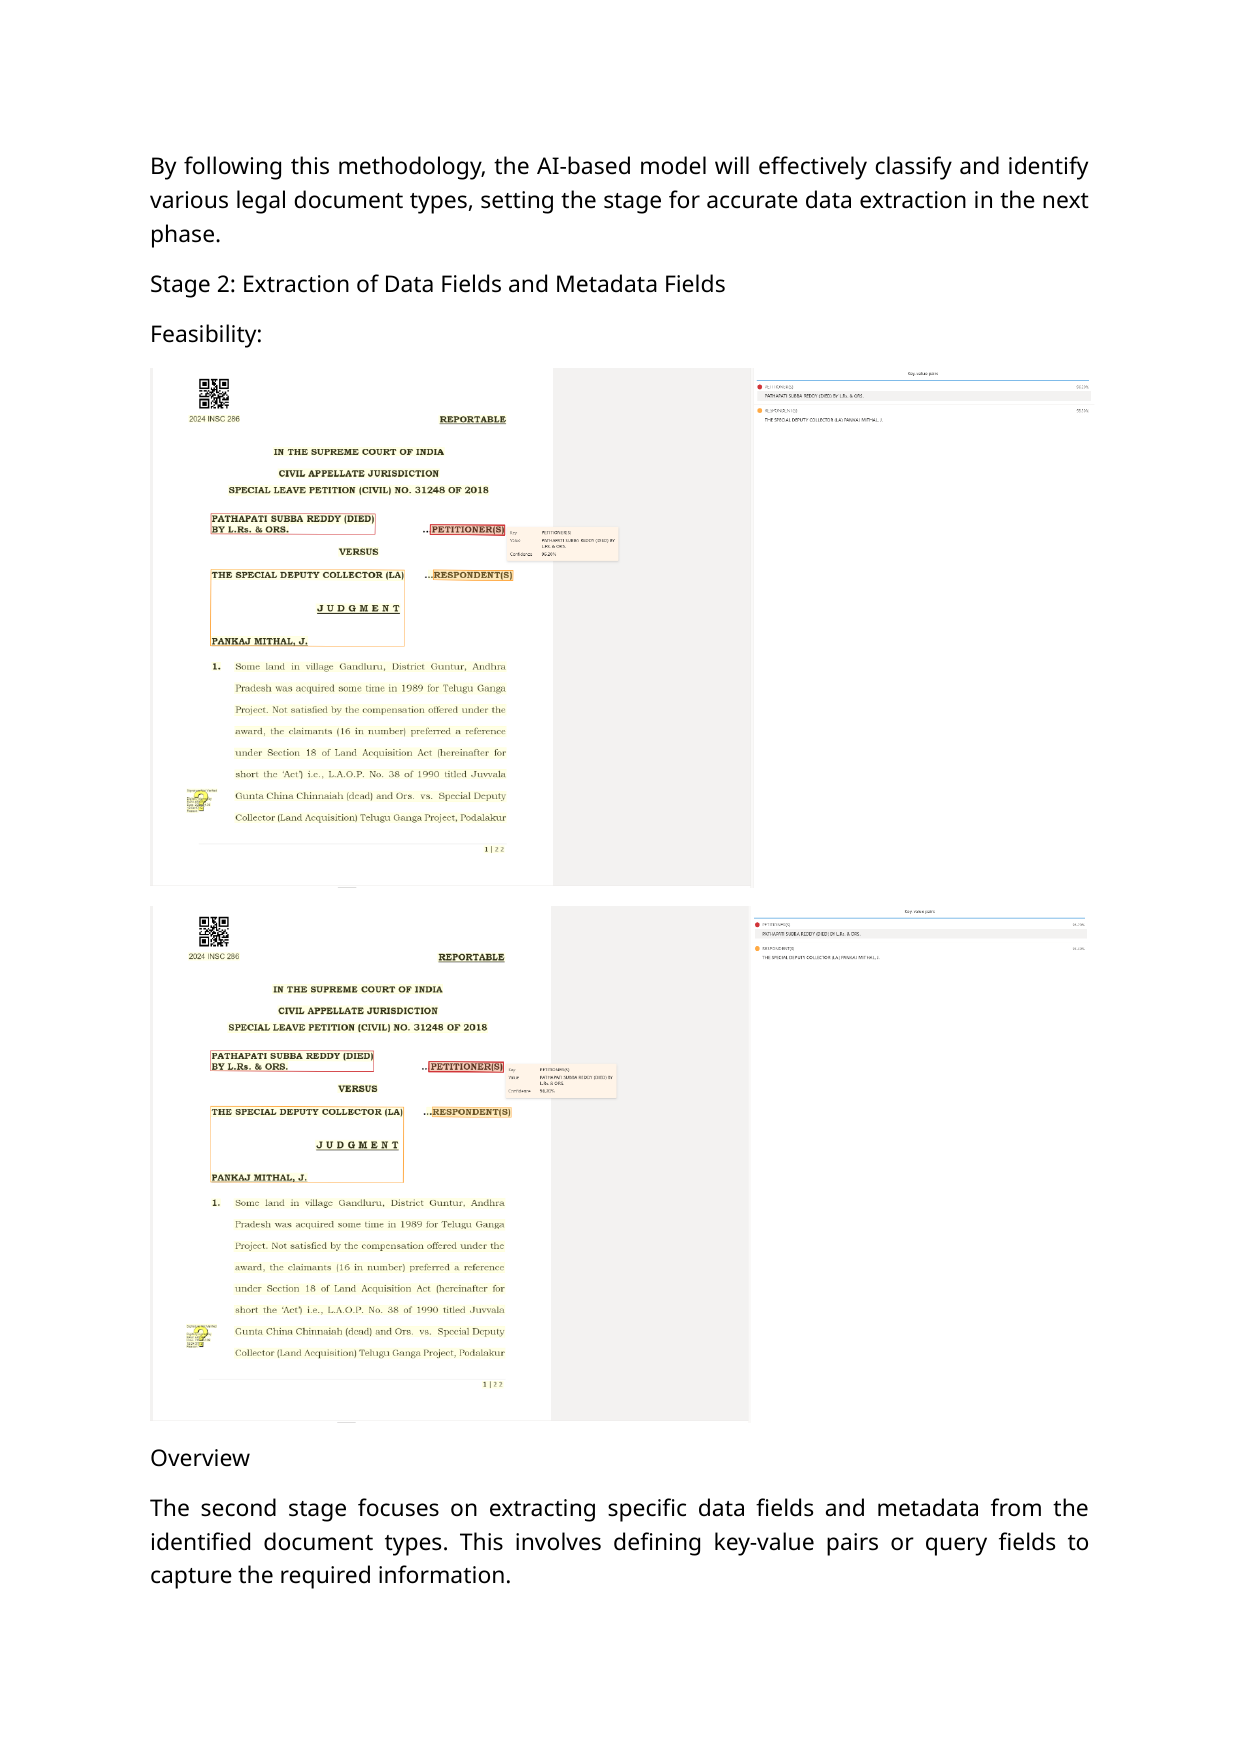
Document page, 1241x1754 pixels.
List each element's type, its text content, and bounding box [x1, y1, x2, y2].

text Stage 2: Extraction of Data Fields and Metadata Fields [150, 268, 1090, 299]
picture [150, 906, 1091, 1423]
text Feasibility: [150, 318, 1090, 349]
text By following this methodology, the AI-based model will effectively classify and identify various legal document types, setting the stage for accurate data extraction in the next phase. [150, 150, 1090, 249]
text The second stage focuses on extracting specific data fields and metadata from the identified document types. This involves defining key-value pairs or query fields to capture the required information. [150, 1492, 1090, 1591]
picture [150, 368, 1095, 888]
text Overview [150, 1442, 1090, 1473]
